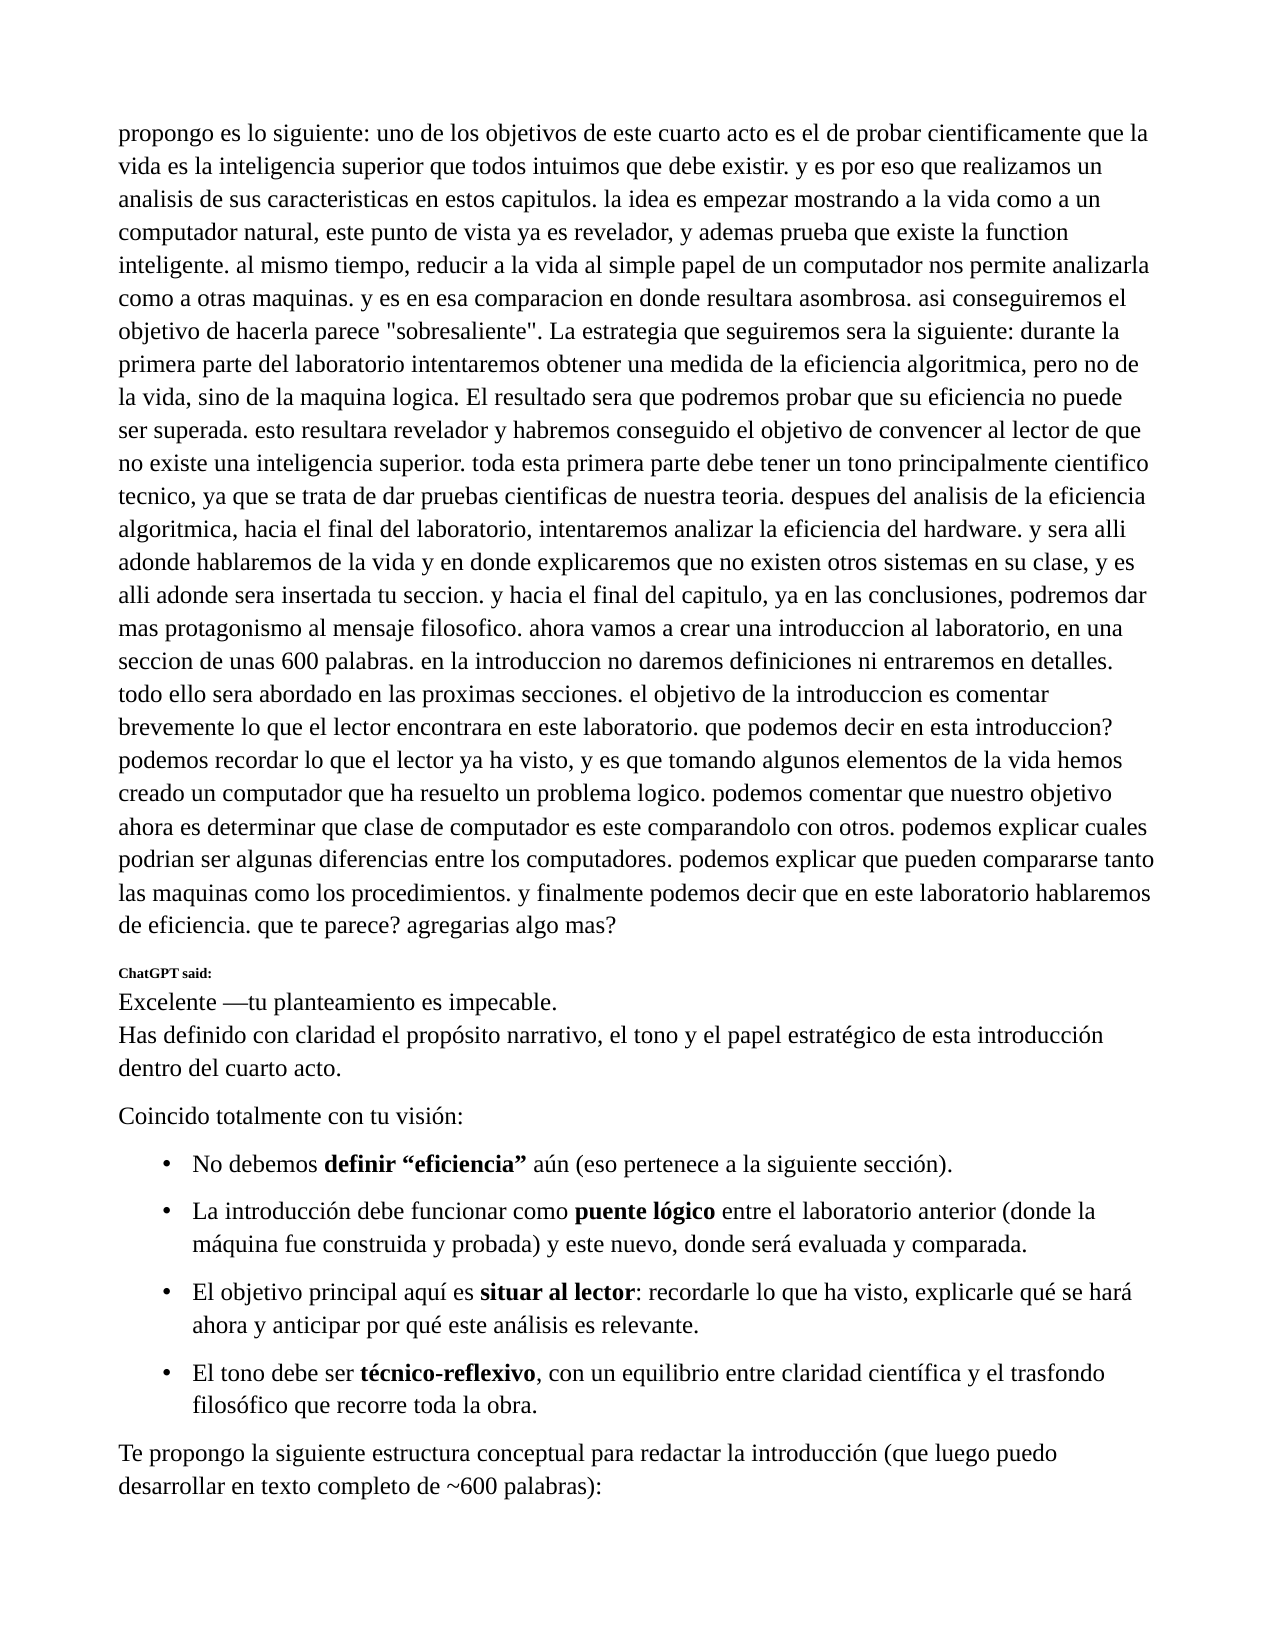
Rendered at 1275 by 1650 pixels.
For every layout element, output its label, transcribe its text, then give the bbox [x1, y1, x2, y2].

text propongo es lo siguiente: uno de los objetivos de este cuarto acto es el de probar cientificamente que la vida es la inteligencia superior que todos intuimos que debe existir. y es por eso que realizamos un analisis de sus caracteristicas en estos capitulos. la idea es empezar mostrando a la vida como a un computador natural, este punto de vista ya es revelador, y ademas prueba que existe la function inteligente. al mismo tiempo, reducir a la vida al simple papel de un computador nos permite analizarla como a otras maquinas. y es en esa comparacion en donde resultara asombrosa. asi conseguiremos el objetivo de hacerla parece "sobresaliente". La estrategia que seguiremos sera la siguiente: durante la primera parte del laboratorio intentaremos obtener una medida de la eficiencia algoritmica, pero no de la vida, sino de la maquina logica. El resultado sera que podremos probar que su eficiencia no puede ser superada. esto resultara revelador y habremos conseguido el objetivo de convencer al lector de que no existe una inteligencia superior. toda esta primera parte debe tener un tono principalmente cientifico tecnico, ya que se trata de dar pruebas cientificas de nuestra teoria. despues del analisis de la eficiencia algoritmica, hacia el final del laboratorio, intentaremos analizar la eficiencia del hardware. y sera alli adonde hablaremos de la vida y en donde explicaremos que no existen otros sistemas en su clase, y es alli adonde sera insertada tu seccion. y hacia el final del capitulo, ya en las conclusiones, podremos dar mas protagonismo al mensaje filosofico. ahora vamos a crear una introduccion al laboratorio, en una seccion de unas 600 palabras. en la introduccion no daremos definiciones ni entraremos en detalles. todo ello sera abordado en las proximas secciones. el objetivo de la introduccion es comentar brevemente lo que el lector encontrara en este laboratorio. que podemos decir en esta introduccion? podemos recordar lo que el lector ya ha visto, y es que tomando algunos elementos de la vida hemos creado un computador que ha resuelto un problema logico. podemos comentar que nuestro objetivo ahora es determinar que clase de computador es este comparandolo con otros. podemos explicar cuales podrian ser algunas diferencias entre los computadores. podemos explicar que pueden compararse tanto las maquinas como los procedimientos. y finalmente podemos decir que en este laboratorio hablaremos de eficiencia. que te parece? agregarias algo mas? [118, 118, 1157, 939]
subtitle ChatGPT said: [118, 964, 1157, 981]
list El objetivo principal aquí es situar al lector: recordarle lo que ha visto, explicarle qué se hará ahora y anticipar por qué este análisis es relevante. [162, 1277, 1157, 1339]
text Te propongo la siguiente estructura conceptual para redactar la introducción (que luego puedo desarrollar en texto completo de ~600 palabras): [118, 1438, 1157, 1500]
text Coincido totalmente con tu visión: [118, 1101, 1157, 1130]
list El tono debe ser técnico-reflexivo, con un equilibrio entre claridad científica y el trasfondo filosófico que recorre toda la obra. [162, 1358, 1157, 1419]
list No debemos definir “eficiencia” aún (eso pertenece a la siguiente sección). [162, 1149, 1157, 1177]
text Excelente —tu planteamiento es impecable. Has definido con claridad el propósito narrativo, el tono y el papel estratégico de esta introducción dentro del cuarto acto. [118, 987, 1157, 1082]
list La introducción debe funcionar como puente lógico entre el laboratorio anterior (donde la máquina fue construida y probada) y este nuevo, donde será evaluada y comparada. [162, 1196, 1157, 1258]
